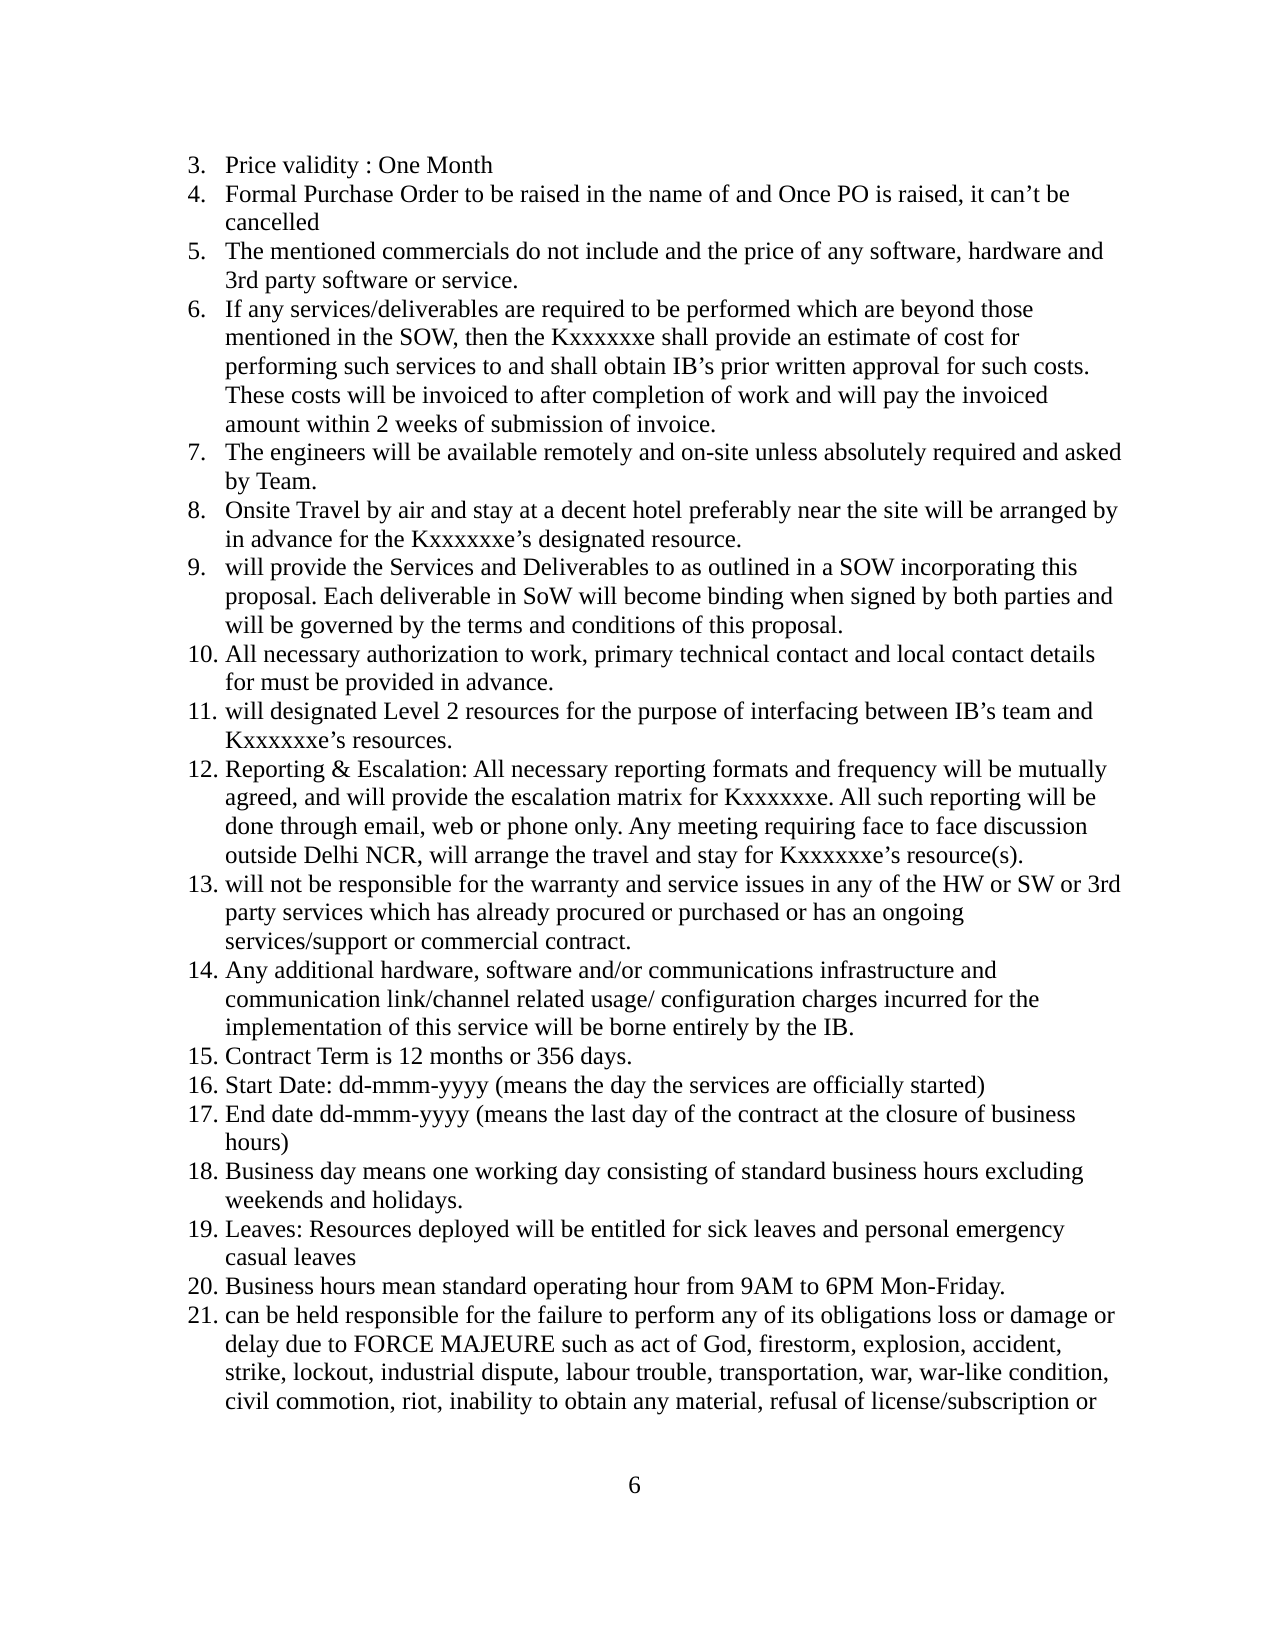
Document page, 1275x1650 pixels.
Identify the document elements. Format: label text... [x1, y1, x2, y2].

list will provide the Services and Deliverables to as outlined in a SOW incorporating this proposal. Each deliverable in SoW will become binding when signed by both parties and will be governed by the terms and conditions of this proposal. [187, 552, 1125, 639]
list will designated Level 2 resources for the purpose of interfacing between IB’s team and Kxxxxxxe’s resources. [187, 696, 1125, 754]
list The mentioned commercials do not include and the price of any software, hardware and 3rd party software or service. [187, 236, 1125, 294]
list Reporting & Escalation: All necessary reporting formats and frequency will be mutually agreed, and will provide the escalation matrix for Kxxxxxxe. All such reporting will be done through email, web or phone only. Any meeting requiring face to face discussion outside Delhi NCR, will arrange the travel and stay for Kxxxxxxe’s resource(s). [187, 754, 1125, 869]
list Contract Term is 12 months or 356 days. [187, 1041, 1125, 1070]
list Leaves: Resources deployed will be entitled for sick leaves and personal emergency casual leaves [187, 1214, 1125, 1271]
list Start Date: dd-mmm-yyyy (means the day the services are officially started) [187, 1070, 1125, 1099]
list Onsite Travel by air and stay at a decent hotel preferably near the site will be arranged by in advance for the Kxxxxxxe’s designated resource. [187, 495, 1125, 552]
list can be held responsible for the failure to perform any of its obligations loss or damage or delay due to FORCE MAJEURE such as act of God, firestorm, explosion, accident, strike, lockout, industrial dispute, labour trouble, transportation, war, war-like condition, civil commotion, riot, inability to obtain any material, refusal of license/subscription or [187, 1300, 1125, 1415]
list If any services/deliverables are required to be performed which are beyond those mentioned in the SOW, then the Kxxxxxxe shall provide an estimate of cost for performing such services to and shall obtain IB’s prior written approval for such costs. These costs will be invoiced to after completion of work and will pay the invoiced amount within 2 weeks of submission of invoice. [187, 294, 1125, 437]
list will not be responsible for the warranty and service issues in any of the HW or SW or 3rd party services which has already procured or purchased or has an ongoing services/support or commercial contract. [187, 869, 1125, 955]
list The engineers will be available remotely and on-site unless absolutely required and asked by Team. [187, 437, 1125, 495]
list End date dd-mmm-yyyy (means the last day of the contract at the closure of business hours) [187, 1099, 1125, 1156]
list Formal Purchase Order to be raised in the name of and Once PO is raised, it can’t be cancelled [187, 179, 1125, 236]
list Business day means one working day consisting of standard business hours excluding weekends and holidays. [187, 1156, 1125, 1214]
list All necessary authorization to work, primary technical contact and local contact details for must be provided in advance. [187, 639, 1125, 696]
list Business hours mean standard operating hour from 9AM to 6PM Mon-Friday. [187, 1271, 1125, 1300]
list Price validity : One Month [187, 150, 1125, 179]
list Any additional hardware, software and/or communications infrastructure and communication link/channel related usage/ configuration charges incurred for the implementation of this service will be borne entirely by the IB. [187, 955, 1125, 1041]
